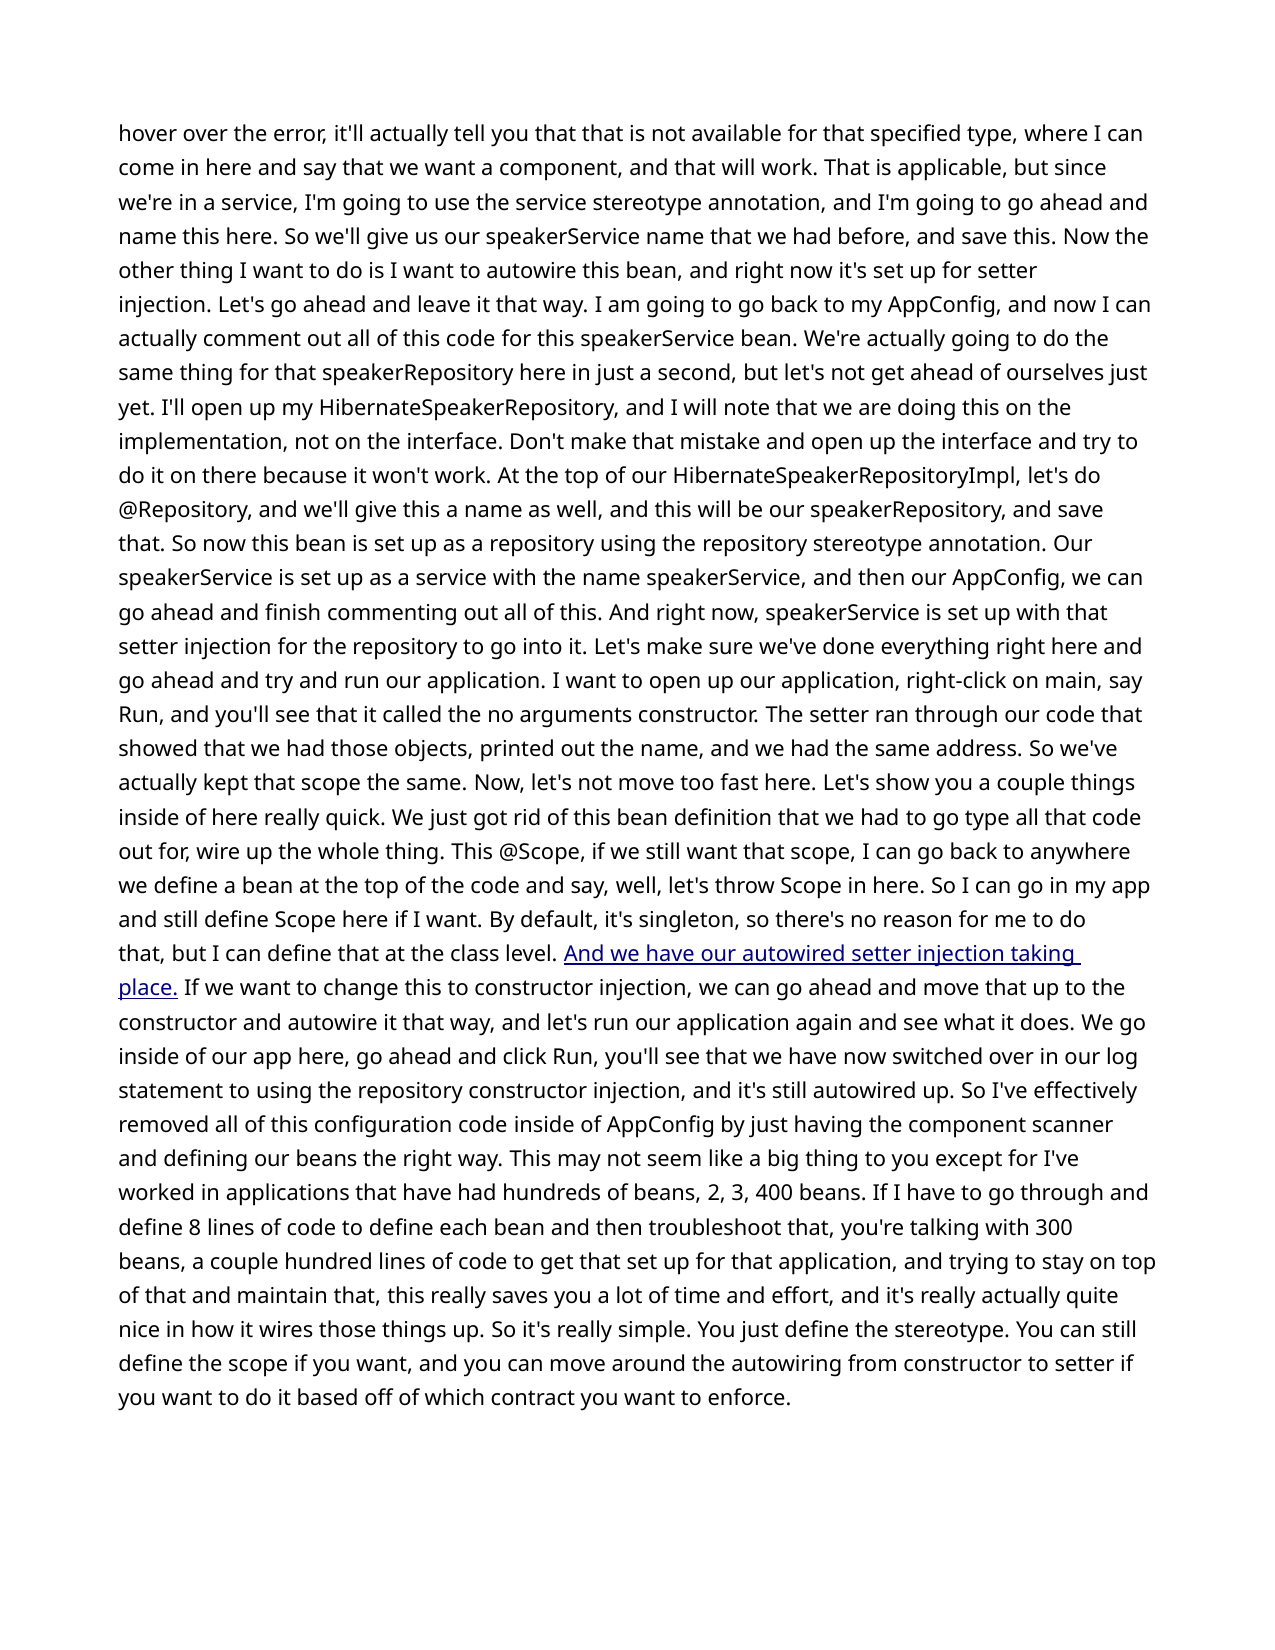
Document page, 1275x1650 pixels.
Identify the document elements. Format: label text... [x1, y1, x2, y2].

text hover over the error, it'll actually tell you that that is not available for that specified type, where I can come in here and say that we want a component, and that will work. That is applicable, but since we're in a service, I'm going to use the service stereotype annotation, and I'm going to go ahead and name this here. So we'll give us our speakerService name that we had before, and save this. Now the other thing I want to do is I want to autowire this bean, and right now it's set up for setter injection. Let's go ahead and leave it that way. I am going to go back to my AppConfig, and now I can actually comment out all of this code for this speakerService bean. We're actually going to do the same thing for that speakerRepository here in just a second, but let's not get ahead of ourselves just yet. I'll open up my HibernateSpeakerRepository, and I will note that we are doing this on the implementation, not on the interface. Don't make that mistake and open up the interface and try to do it on there because it won't work. At the top of our HibernateSpeakerRepositoryImpl, let's do @Repository, and we'll give this a name as well, and this will be our speakerRepository, and save that. So now this bean is set up as a repository using the repository stereotype annotation. Our speakerService is set up as a service with the name speakerService, and then our AppConfig, we can go ahead and finish commenting out all of this. And right now, speakerService is set up with that setter injection for the repository to go into it. Let's make sure we've done everything right here and go ahead and try and run our application. I want to open up our application, right-click on main, say Run, and you'll see that it called the no arguments constructor. The setter ran through our code that showed that we had those objects, printed out the name, and we had the same address. So we've actually kept that scope the same. Now, let's not move too fast here. Let's show you a couple things inside of here really quick. We just got rid of this bean definition that we had to go type all that code out for, wire up the whole thing. This @Scope, if we still want that scope, I can go back to anywhere we define a bean at the top of the code and say, well, let's throw Scope in here. So I can go in my app and still define Scope here if I want. By default, it's singleton, so there's no reason for me to do that, but I can define that at the class level. And we have our autowired setter injection taking place. If we want to change this to constructor injection, we can go ahead and move that up to the constructor and autowire it that way, and let's run our application again and see what it does. We go inside of our app here, go ahead and click Run, you'll see that we have now switched over in our log statement to using the repository constructor injection, and it's still autowired up. So I've effectively removed all of this configuration code inside of AppConfig by just having the component scanner and defining our beans the right way. This may not seem like a big thing to you except for I've worked in applications that have had hundreds of beans, 2, 3, 400 beans. If I have to go through and define 8 lines of code to define each bean and then troubleshoot that, you're talking with 300 beans, a couple hundred lines of code to get that set up for that application, and trying to stay on top of that and maintain that, this really saves you a lot of time and effort, and it's really actually quite nice in how it wires those things up. So it's really simple. You just define the stereotype. You can still define the scope if you want, and you can move around the autowiring from constructor to setter if you want to do it based off of which contract you want to enforce. [118, 118, 1157, 1412]
